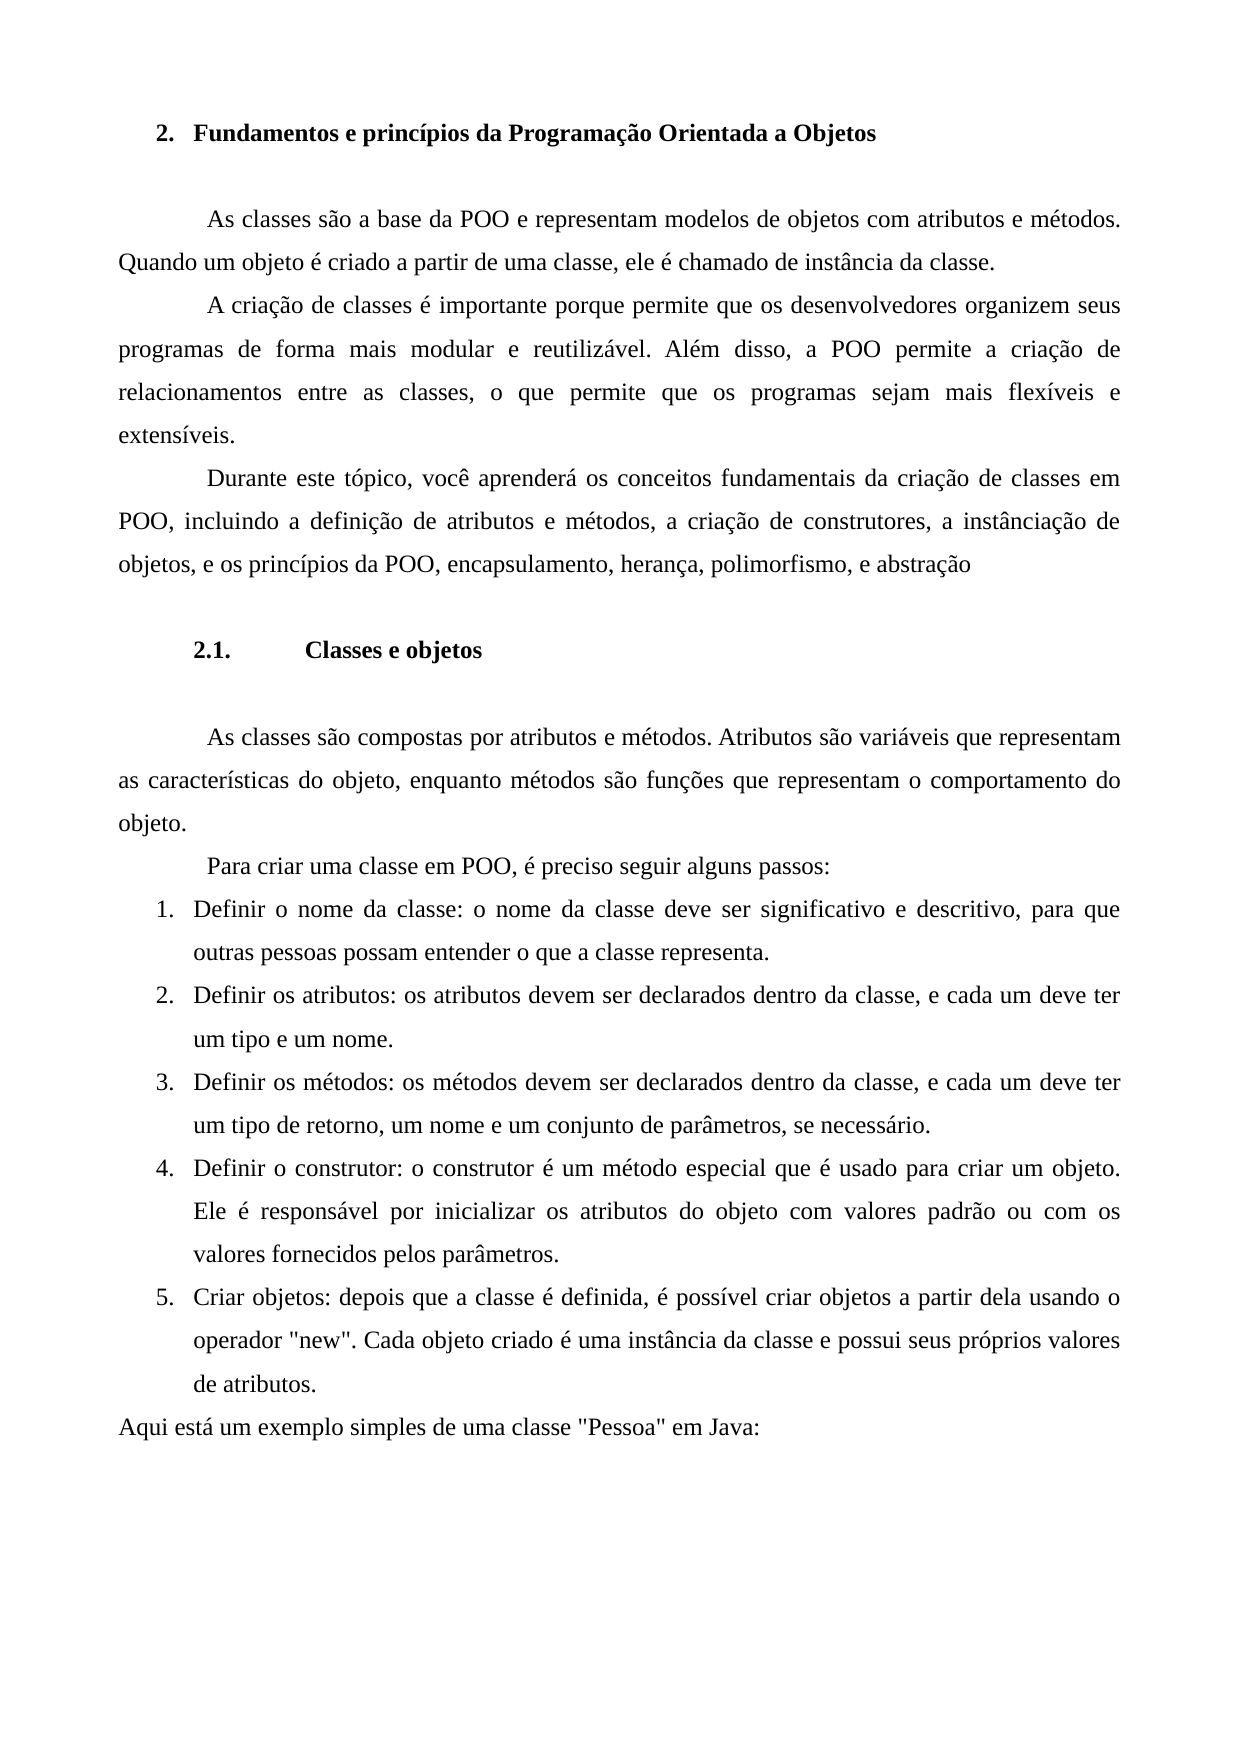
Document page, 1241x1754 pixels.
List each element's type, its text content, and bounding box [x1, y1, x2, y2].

list Definir os métodos: os métodos devem ser declarados dentro da classe, e cada um deve ter um tipo de retorno, um nome e um conjunto de parâmetros, se necessário. [156, 1067, 1122, 1139]
list Definir os atributos: os atributos devem ser declarados dentro da classe, e cada um deve ter um tipo e um nome. [156, 981, 1122, 1052]
list Classes e objetos [193, 636, 1122, 664]
text Aqui está um exemplo simples de uma classe "Pessoa" em Java: [118, 1412, 1122, 1441]
list Definir o construtor: o construtor é um método especial que é usado para criar um objeto. Ele é responsável por inicializar os atributos do objeto com valores padrão ou com os valores fornecidos pelos parâmetros. [156, 1153, 1122, 1268]
text Durante este tópico, você aprenderá os conceitos fundamentais da criação de classes em POO, incluindo a definição de atributos e métodos, a criação de construtores, a instânciação de objetos, e os princípios da POO, encapsulamento, herança, polimorfismo, e abstração [118, 463, 1122, 578]
text Para criar uma classe em POO, é preciso seguir alguns passos: [118, 851, 1122, 880]
text As classes são a base da POO e representam modelos de objetos com atributos e métodos. Quando um objeto é criado a partir de uma classe, ele é chamado de instância da classe. [118, 204, 1122, 276]
list Fundamentos e princípios da Programação Orientada a Objetos [156, 118, 1122, 147]
list Definir o nome da classe: o nome da classe deve ser significativo e descritivo, para que outras pessoas possam entender o que a classe representa. [156, 894, 1122, 966]
text As classes são compostas por atributos e métodos. Atributos são variáveis que representam as características do objeto, enquanto métodos são funções que representam o comportamento do objeto. [118, 722, 1122, 837]
text A criação de classes é importante porque permite que os desenvolvedores organizem seus programas de forma mais modular e reutilizável. Além disso, a POO permite a criação de relacionamentos entre as classes, o que permite que os programas sejam mais flexíveis e extensíveis. [118, 291, 1122, 449]
list Criar objetos: depois que a classe é definida, é possível criar objetos a partir dela usando o operador "new". Cada objeto criado é uma instância da classe e possui seus próprios valores de atributos. [156, 1282, 1122, 1397]
